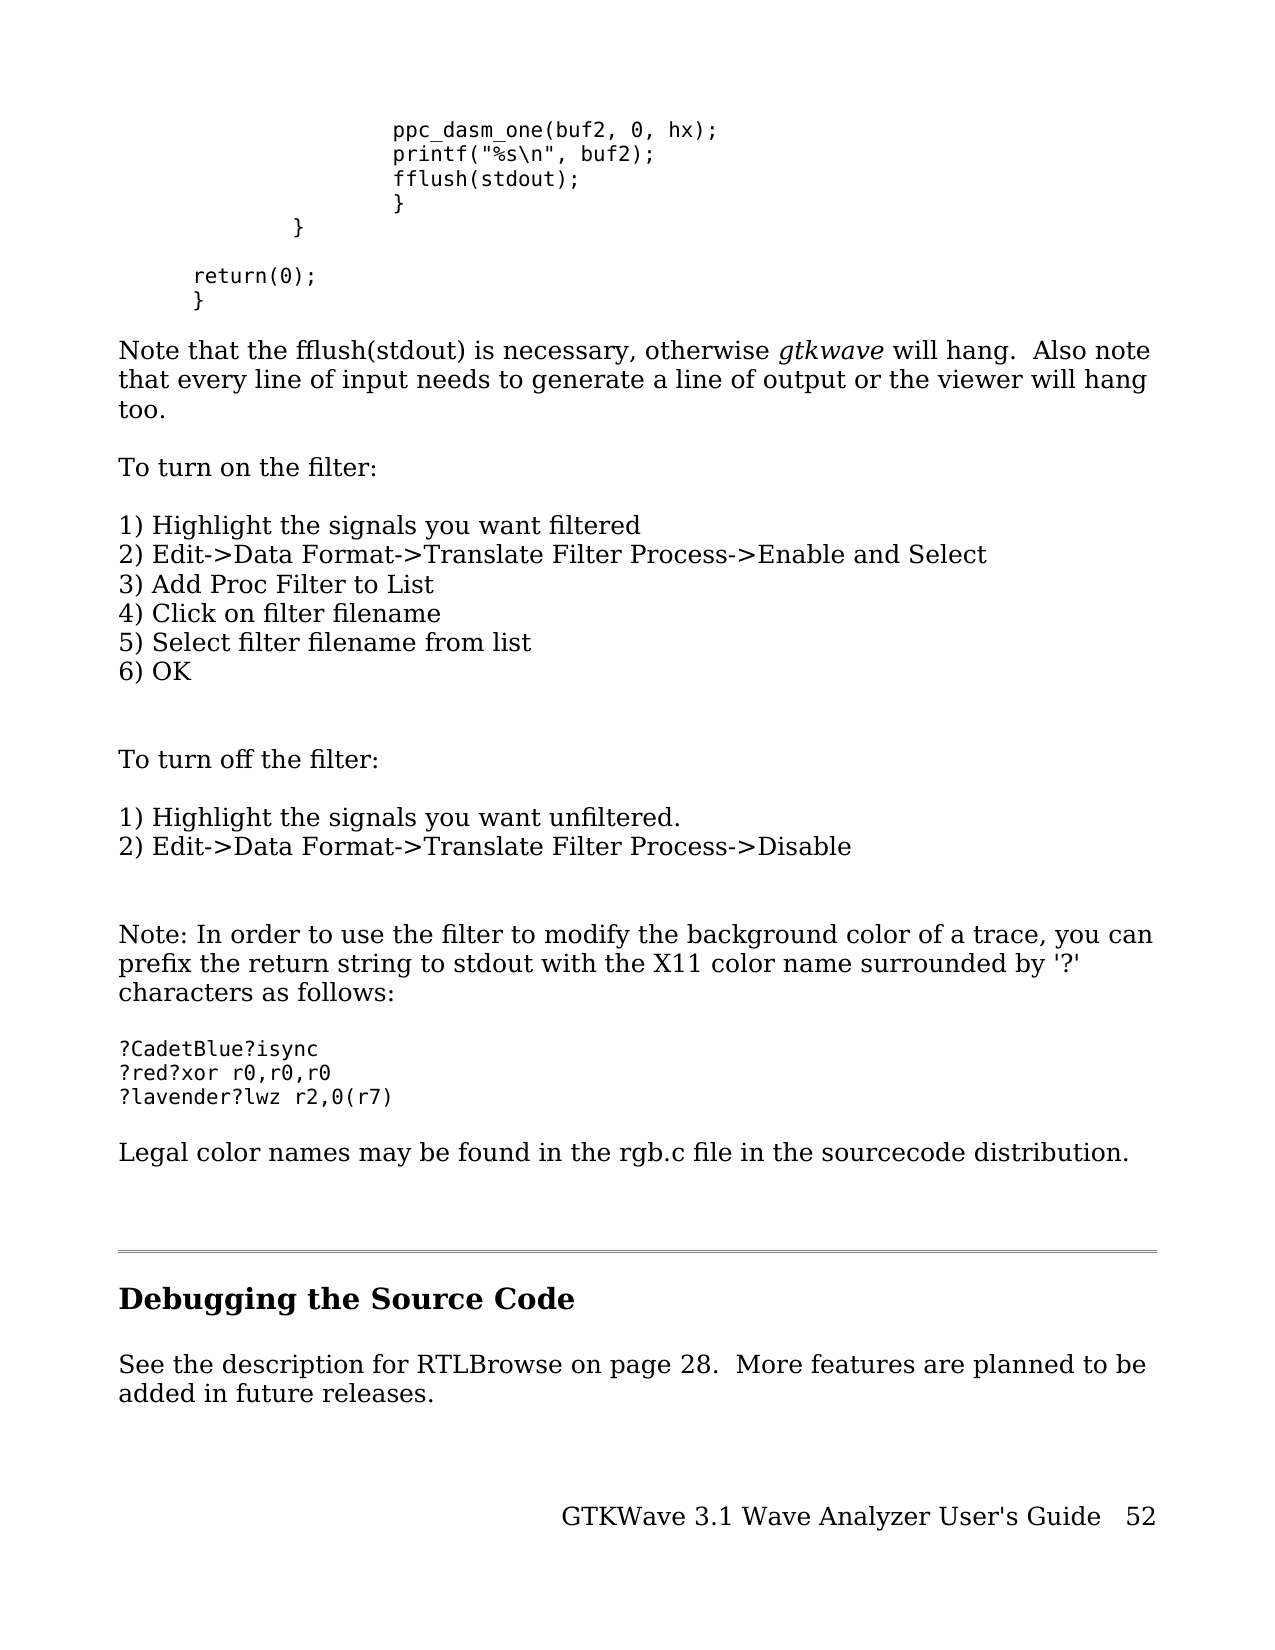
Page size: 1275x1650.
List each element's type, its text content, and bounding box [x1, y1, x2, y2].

text ?CadetBlue?isync [118, 1037, 1157, 1061]
text Debugging the Source Code [118, 1282, 1157, 1316]
text fflush(stdout); [118, 167, 1157, 191]
text return(0); [118, 264, 1157, 288]
text ?red?xor r0,r0,r0 [118, 1061, 1157, 1085]
text 6) OK [118, 657, 1157, 687]
text To turn on the filter: [118, 453, 1157, 482]
text ppc_dasm_one(buf2, 0, hx); [118, 118, 1157, 142]
text To turn off the filter: [118, 745, 1157, 774]
text } [118, 191, 1157, 215]
text 3) Add Proc Filter to List [118, 570, 1157, 599]
text 2) Edit->Data Format->Translate Filter Process->Disable [118, 832, 1157, 862]
text ?lavender?lwz r2,0(r7) [118, 1085, 1157, 1109]
text 1) Highlight the signals you want unfiltered. [118, 803, 1157, 832]
text Legal color names may be found in the rgb.c file in the sourcecode distribution. [118, 1138, 1157, 1168]
text Note that the fflush(stdout) is necessary, otherwise gtkwave will hang. Also note that every line of input needs to generate a line of output or the viewer will hang too. [118, 337, 1157, 424]
text printf("%s\n", buf2); [118, 142, 1157, 167]
text 1) Highlight the signals you want filtered [118, 512, 1157, 541]
text Note: In order to use the filter to modify the background color of a trace, you can prefix the return string to stdout with the X11 color name surrounded by '?' characters as follows: [118, 920, 1157, 1007]
text 2) Edit->Data Format->Translate Filter Process->Enable and Select [118, 541, 1157, 570]
text 5) Select filter filename from list [118, 628, 1157, 657]
text 4) Click on filter filename [118, 599, 1157, 628]
text See the description for RTLBrowse on page 28. More features are planned to be added in future releases. [118, 1351, 1157, 1409]
text } [118, 215, 1157, 239]
text } [118, 288, 1157, 312]
